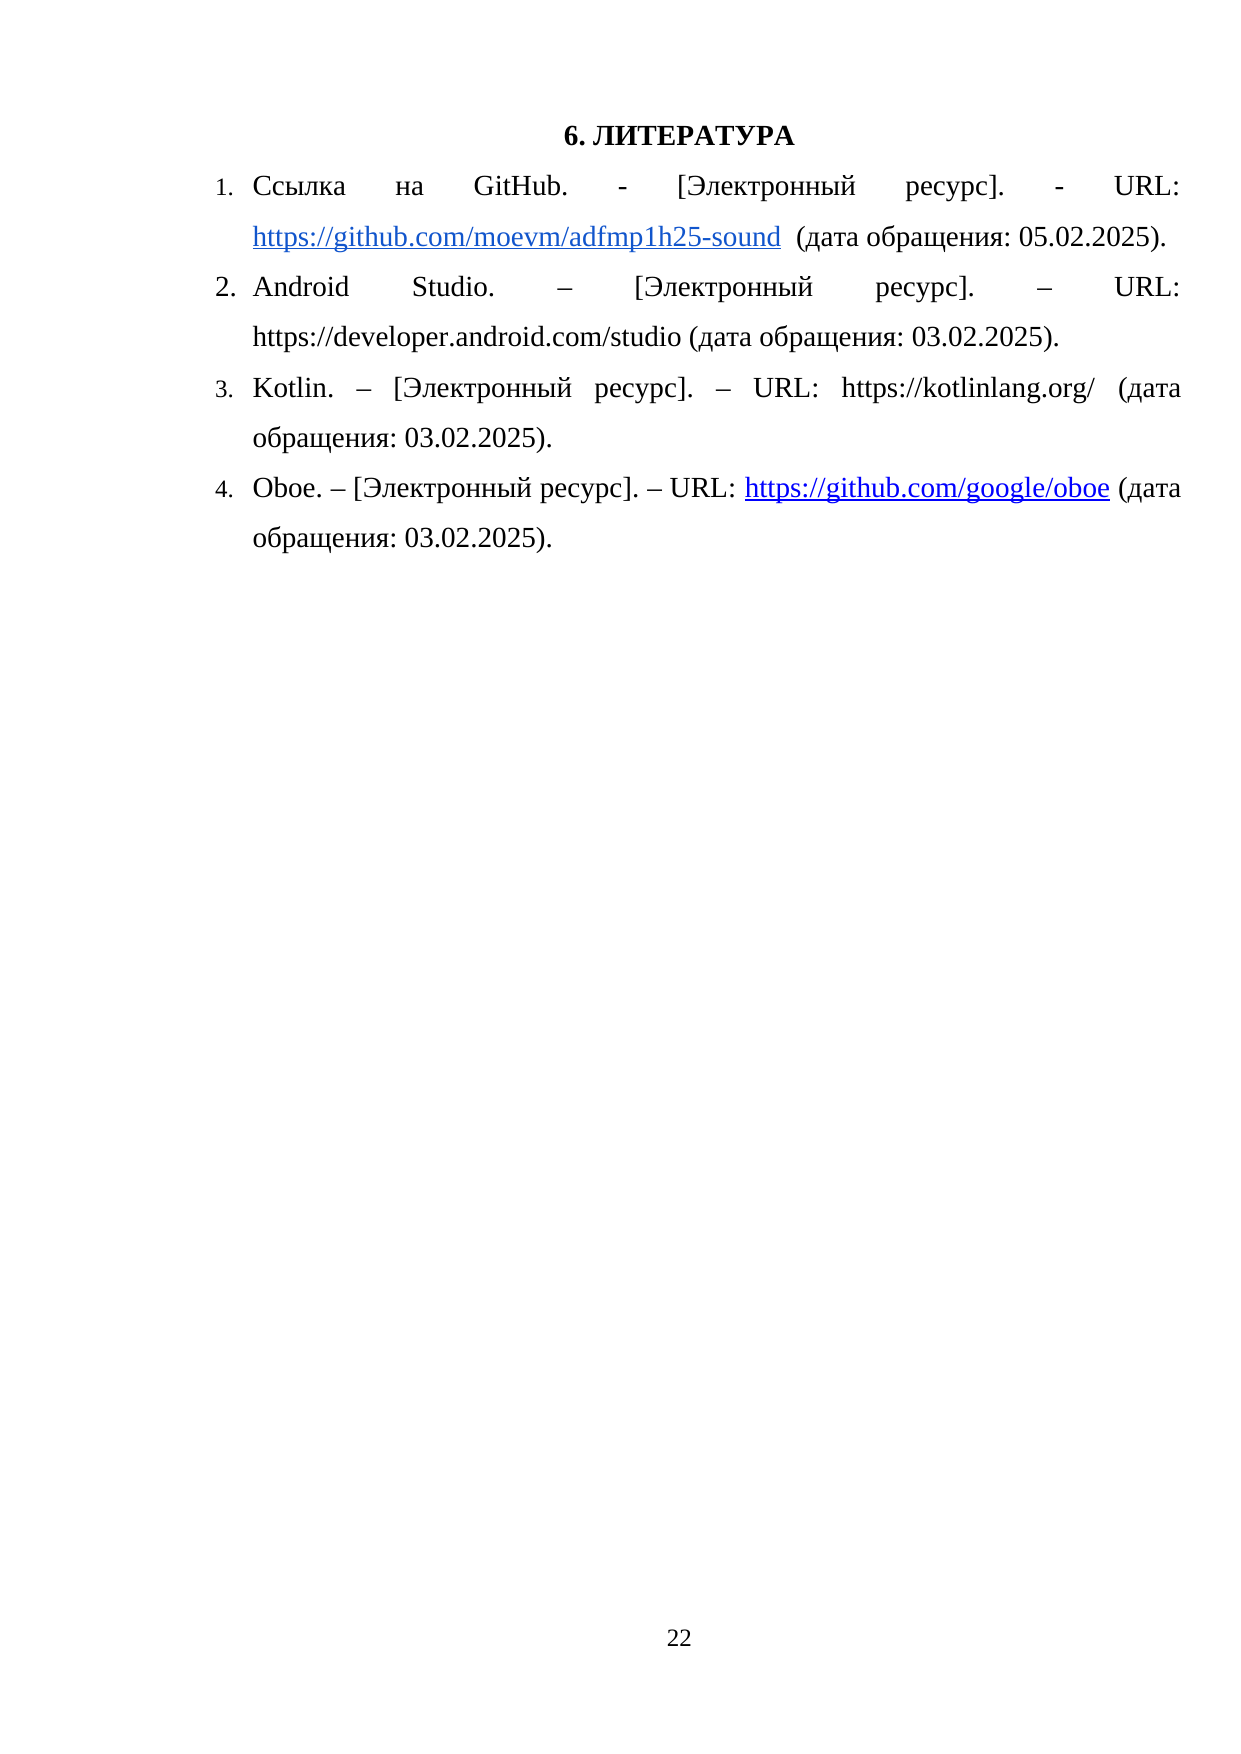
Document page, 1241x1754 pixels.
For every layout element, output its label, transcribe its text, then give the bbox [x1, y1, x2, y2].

list Ссылка на GitHub. - [Электронный ресурс]. - URL: https://github.com/moevm/adfmp1h25-sound (дата обращения: 05.02.2025). [215, 168, 1181, 252]
list Kotlin. – [Электронный ресурс]. – URL: https://kotlinlang.org/ (дата обращения: 03.02.2025). [215, 370, 1181, 453]
list Android Studio. – [Электронный ресурс]. – URL: https://developer.android.com/studio (дата обращения: 03.02.2025). [215, 269, 1181, 353]
text 6. ЛИТЕРАТУРА [177, 118, 1181, 152]
list Oboe. – [Электронный ресурс]. – URL: https://github.com/google/oboe (дата обращения: 03.02.2025). [215, 470, 1181, 554]
